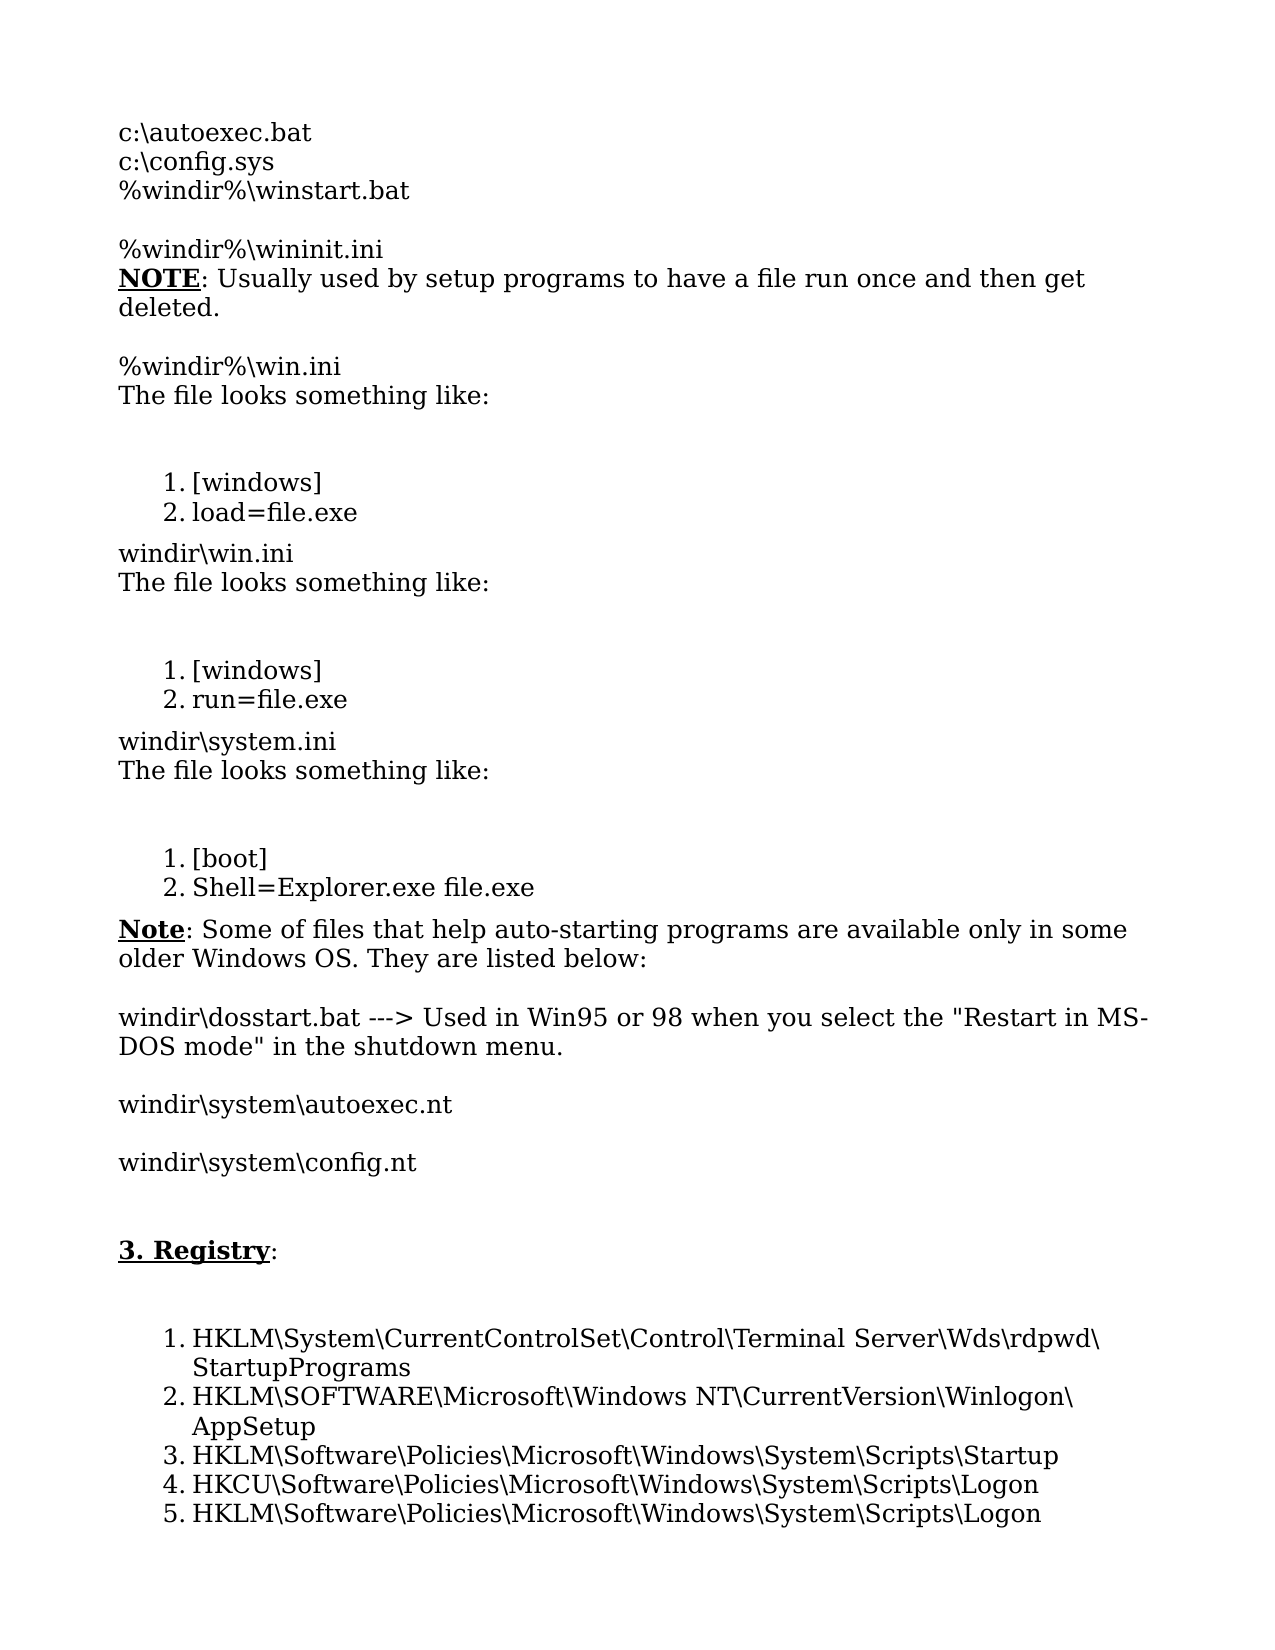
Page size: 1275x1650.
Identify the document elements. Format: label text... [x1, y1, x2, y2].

text c:\autoexec.bat c:\config.sys %windir%\winstart.bat %windir%\wininit.ini NOTE: Usually used by setup programs to have a file run once and then get deleted. %windir%\win.ini The file looks something like: [118, 118, 1157, 410]
list [windows] [162, 469, 1157, 498]
list Shell=Explorer.exe file.exe [162, 873, 1157, 903]
list run=file.exe [162, 686, 1157, 715]
list HKCU\Software\Policies\Microsoft\Windows\System\Scripts\Logon [162, 1470, 1157, 1499]
list HKLM\SOFTWARE\Microsoft\Windows NT\CurrentVersion\Winlogon\AppSetup [162, 1382, 1157, 1441]
list HKLM\Software\Policies\Microsoft\Windows\System\Scripts\Startup [162, 1441, 1157, 1470]
list [boot] [162, 844, 1157, 873]
list [windows] [162, 656, 1157, 686]
list HKLM\System\CurrentControlSet\Control\Terminal Server\Wds\rdpwd\StartupPrograms [162, 1324, 1157, 1382]
list load=file.exe [162, 498, 1157, 527]
text windir\win.ini The file looks something like: [118, 539, 1157, 598]
text Note: Some of files that help auto-starting programs are available only in some older Windows OS. They are listed below: windir\dosstart.bat ---> Used in Win95 or 98 when you select the "Restart in MS-DOS mode" in the shutdown menu. windir\system\autoexec.nt windir\system\config.nt 3. Registry: [118, 915, 1157, 1266]
text windir\system.ini The file looks something like: [118, 727, 1157, 786]
list HKLM\Software\Policies\Microsoft\Windows\System\Scripts\Logon [162, 1499, 1157, 1528]
